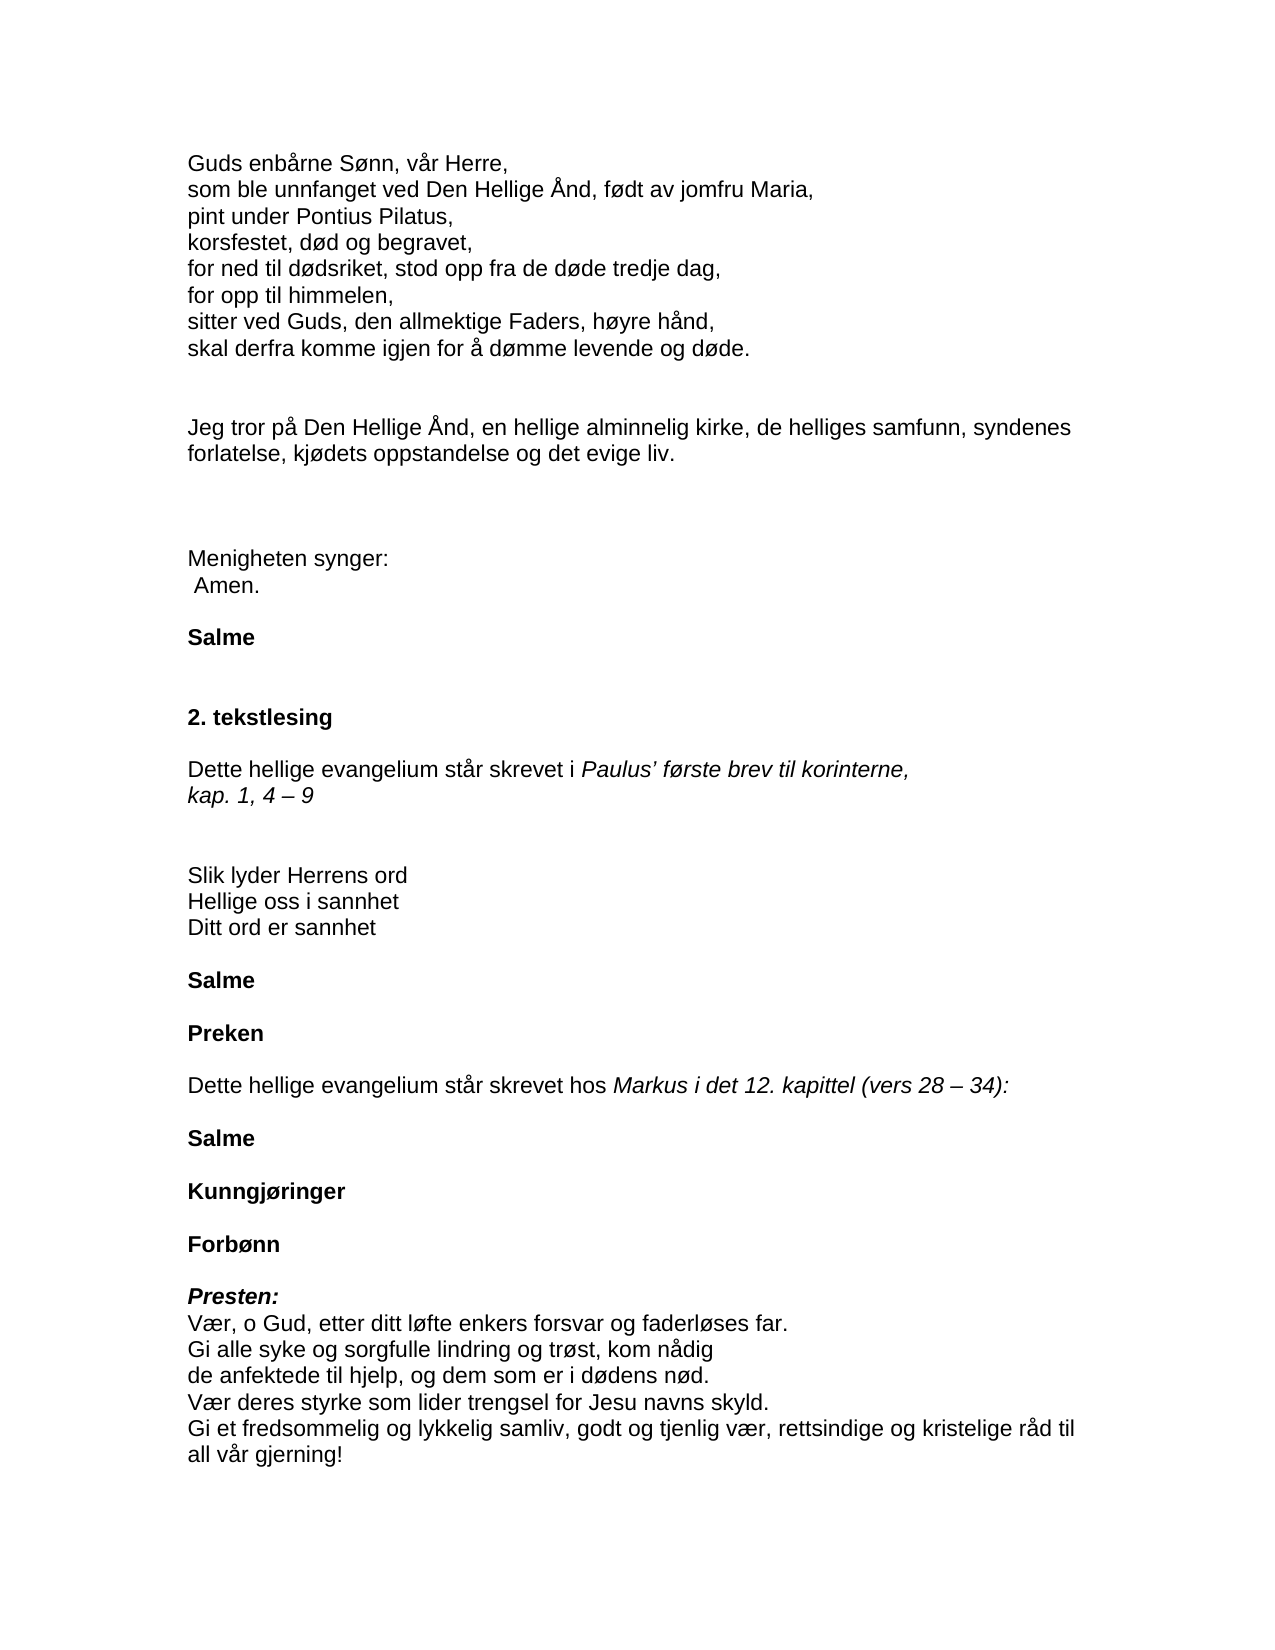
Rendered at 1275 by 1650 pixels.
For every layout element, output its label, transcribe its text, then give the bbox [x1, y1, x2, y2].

text kap. 1, 4 – 9 [187, 782, 1087, 809]
text Vær deres styrke som lider trengsel for Jesu navns skyld. [187, 1389, 1087, 1415]
text de anfektede til hjelp, og dem som er i dødens nød. [187, 1362, 1087, 1389]
text Forbønn [187, 1231, 1087, 1257]
text Presten: [187, 1283, 1087, 1309]
text Jeg tror på Den Hellige Ånd, en hellige alminnelig kirke, de helliges samfunn, syndenes forlatelse, kjødets oppstandelse og det evige liv. [187, 413, 1087, 466]
text Slik lyder Herrens ord [187, 862, 1087, 888]
text sitter ved Guds, den allmektige Faders, høyre hånd, [187, 308, 1087, 334]
text Preken [187, 1020, 1087, 1046]
text som ble unnfanget ved Den Hellige Ånd, født av jomfru Maria, [187, 176, 1087, 203]
text Guds enbårne Sønn, vår Herre, [187, 150, 1087, 176]
text Dette hellige evangelium står skrevet i Paulus’ første brev til korinterne, [187, 756, 1087, 782]
text Salme [187, 967, 1087, 993]
text Kunngjøringer [187, 1178, 1087, 1204]
text Vær, o Gud, etter ditt løfte enkers forsvar og faderløses far. [187, 1309, 1087, 1336]
text skal derfra komme igjen for å dømme levende og døde. [187, 334, 1087, 361]
text pint under Pontius Pilatus, [187, 203, 1087, 229]
text Menigheten synger: [187, 545, 1087, 572]
text for ned til dødsriket, stod opp fra de døde tredje dag, [187, 255, 1087, 282]
text Hellige oss i sannhet [187, 888, 1087, 914]
text korsfestet, død og begravet, [187, 229, 1087, 255]
text 2. tekstlesing [187, 703, 1087, 730]
text Gi alle syke og sorgfulle lindring og trøst, kom nådig [187, 1336, 1087, 1362]
text Gi et fredsommelig og lykkelig samliv, godt og tjenlig vær, rettsindige og kristelige råd til all vår gjerning! [187, 1415, 1087, 1468]
text Amen. [187, 572, 1087, 598]
text for opp til himmelen, [187, 282, 1087, 308]
text Salme [187, 1125, 1087, 1151]
text Ditt ord er sannhet [187, 914, 1087, 941]
text Dette hellige evangelium står skrevet hos Markus i det 12. kapittel (vers 28 – 34): [187, 1072, 1087, 1099]
text Salme [187, 624, 1087, 651]
